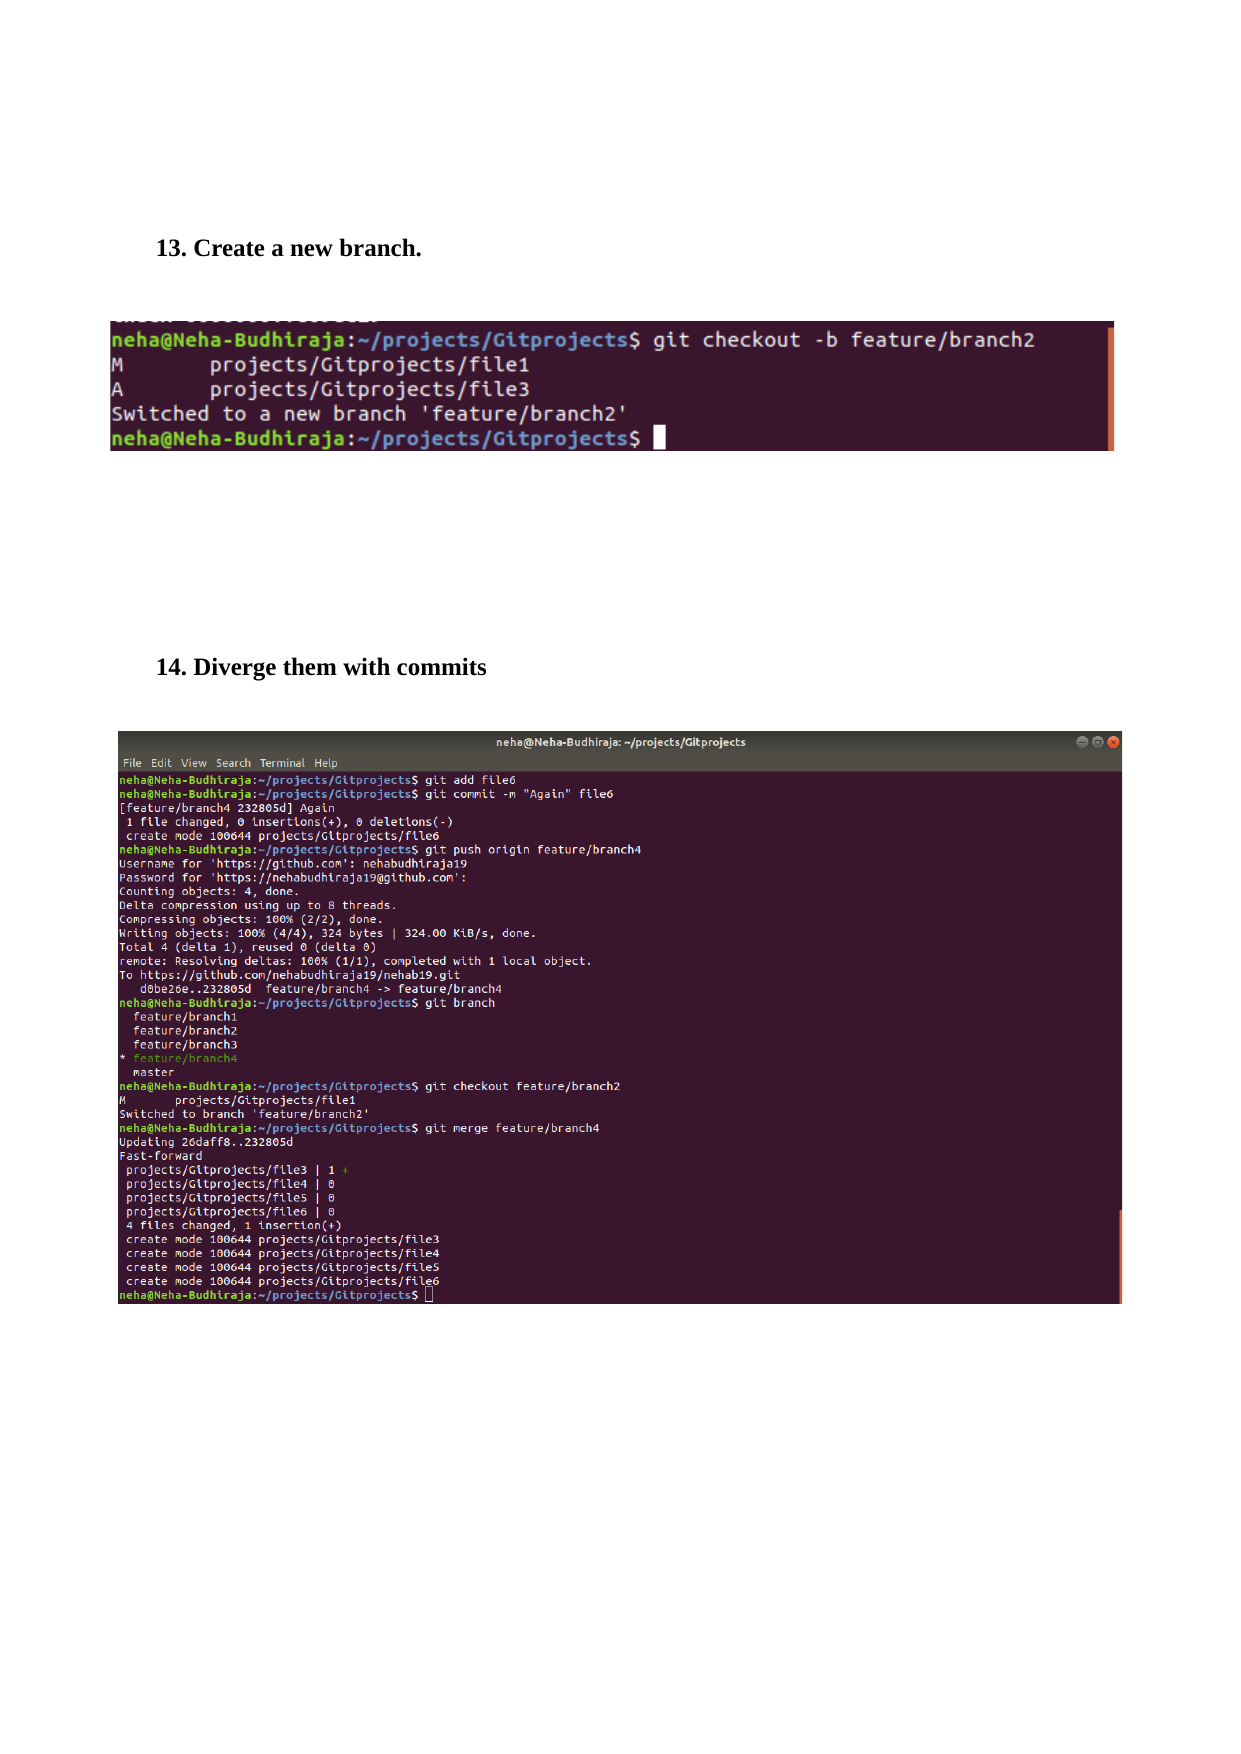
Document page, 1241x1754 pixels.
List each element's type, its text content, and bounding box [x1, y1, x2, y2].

picture [118, 736, 1123, 1289]
list Diverge them with commits [156, 652, 1122, 681]
list Create a new branch. [156, 233, 1122, 262]
picture [110, 321, 1115, 451]
